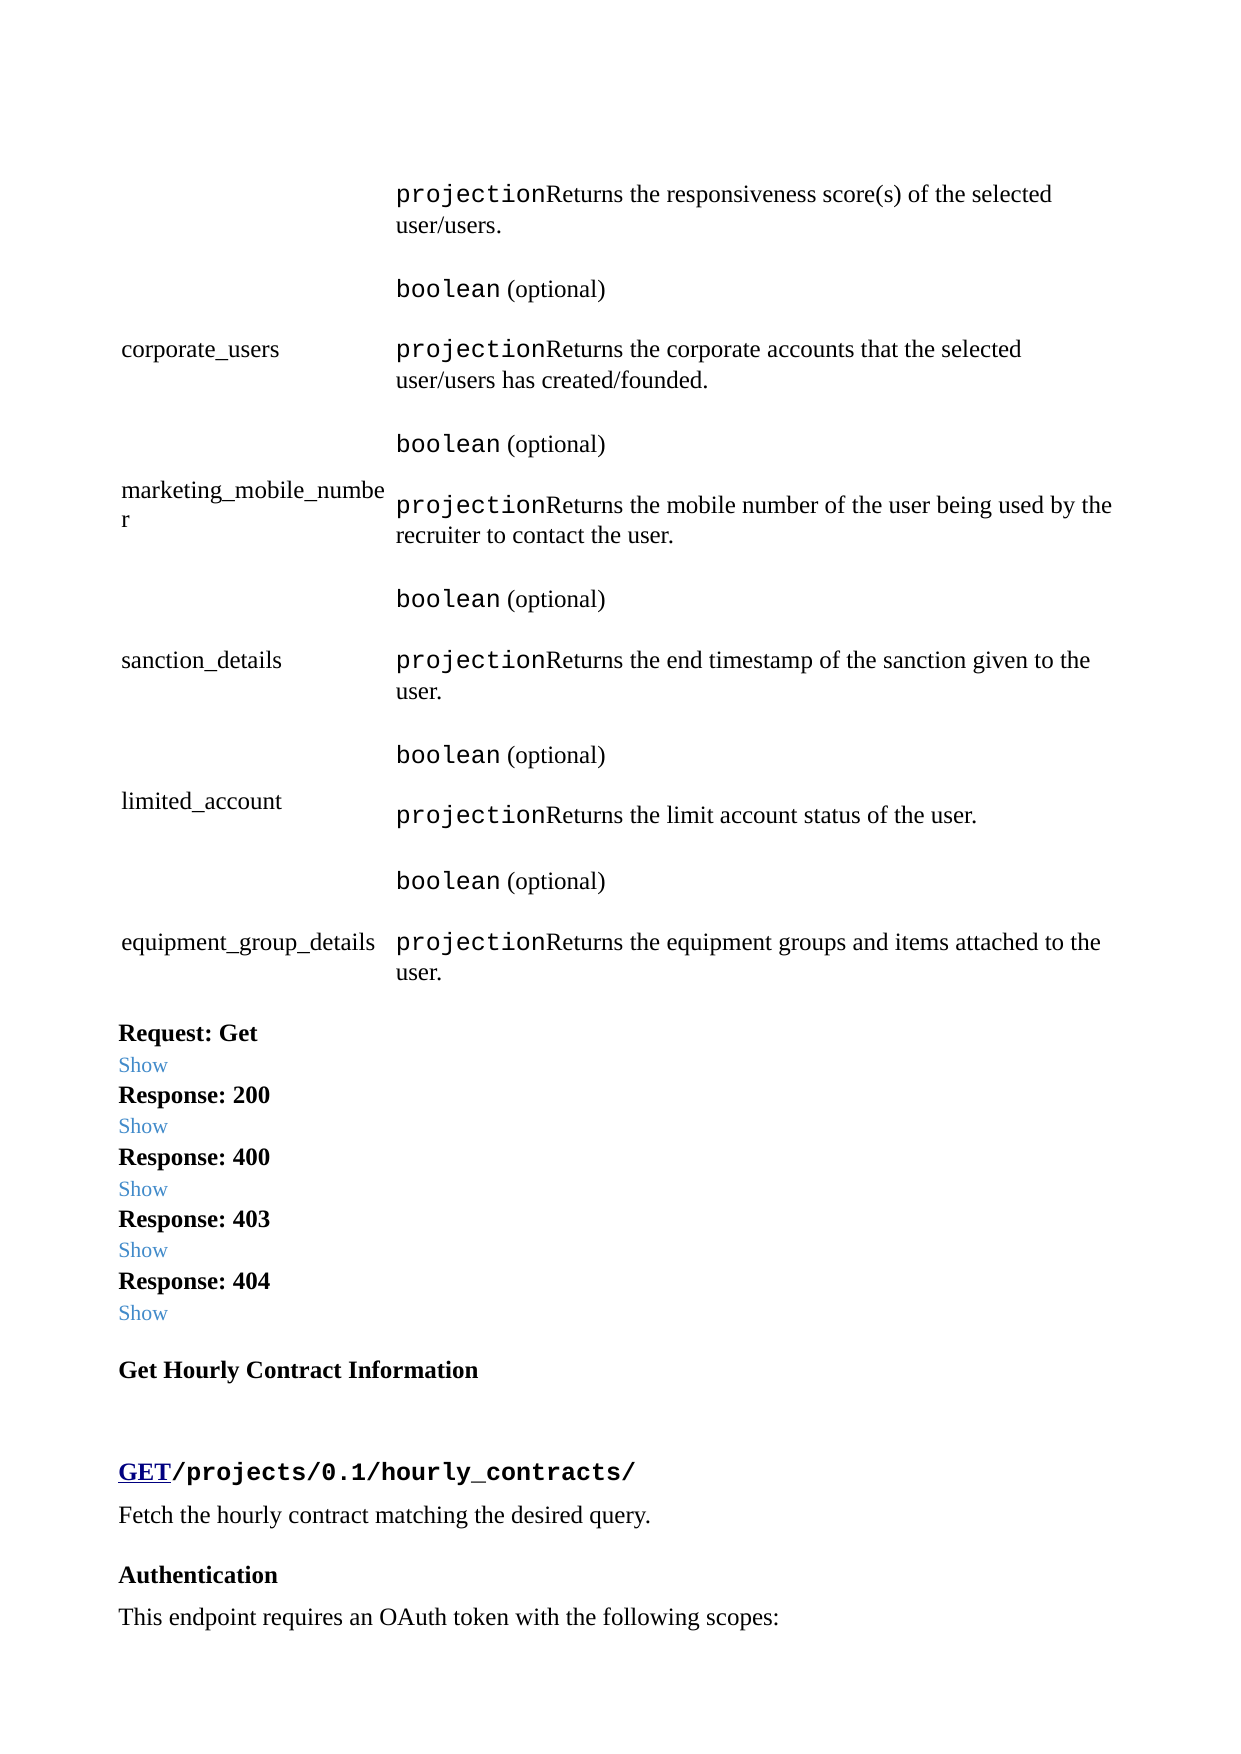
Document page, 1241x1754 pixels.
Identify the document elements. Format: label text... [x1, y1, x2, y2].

text Show [118, 1052, 1122, 1077]
text Show [118, 1113, 1122, 1139]
text Show [118, 1299, 1122, 1325]
text Show [118, 1176, 1122, 1201]
text Response: 200 [118, 1081, 1122, 1109]
text Request: Get [118, 1018, 1122, 1047]
text Response: 404 [118, 1266, 1122, 1295]
table_cell corporate_users [118, 271, 393, 426]
table_cell [118, 118, 393, 271]
subtitle Authentication [118, 1560, 1122, 1589]
table_cell projectionReturns the responsiveness score(s) of the selected user/users. [393, 118, 1122, 271]
text This endpoint requires an OAuth token with the following scopes: [118, 1602, 1122, 1630]
table_cell boolean (optional) projectionReturns the equipment groups and items attached to the user. [393, 863, 1122, 1018]
table_cell boolean (optional) projectionReturns the limit account status of the user. [393, 737, 1122, 863]
table_cell limited_account [118, 737, 393, 863]
subtitle GET/projects/0.1/hourly_contracts/ [118, 1457, 1122, 1488]
table_cell equipment_group_details [118, 863, 393, 1018]
table_cell marketing_mobile_number [118, 426, 393, 582]
text Fetch the hourly contract matching the desired query. [118, 1500, 1122, 1529]
text Response: 400 [118, 1142, 1122, 1171]
text Show [118, 1237, 1122, 1263]
table_cell boolean (optional) projectionReturns the corporate accounts that the selected user/users has created/founded. [393, 271, 1122, 426]
subtitle Get Hourly Contract Information [118, 1356, 1122, 1384]
table_cell sanction_details [118, 582, 393, 737]
table_cell boolean (optional) projectionReturns the end timestamp of the sanction given to the user. [393, 582, 1122, 737]
table_cell boolean (optional) projectionReturns the mobile number of the user being used by the recruiter to contact the user. [393, 426, 1122, 582]
text Response: 403 [118, 1204, 1122, 1233]
